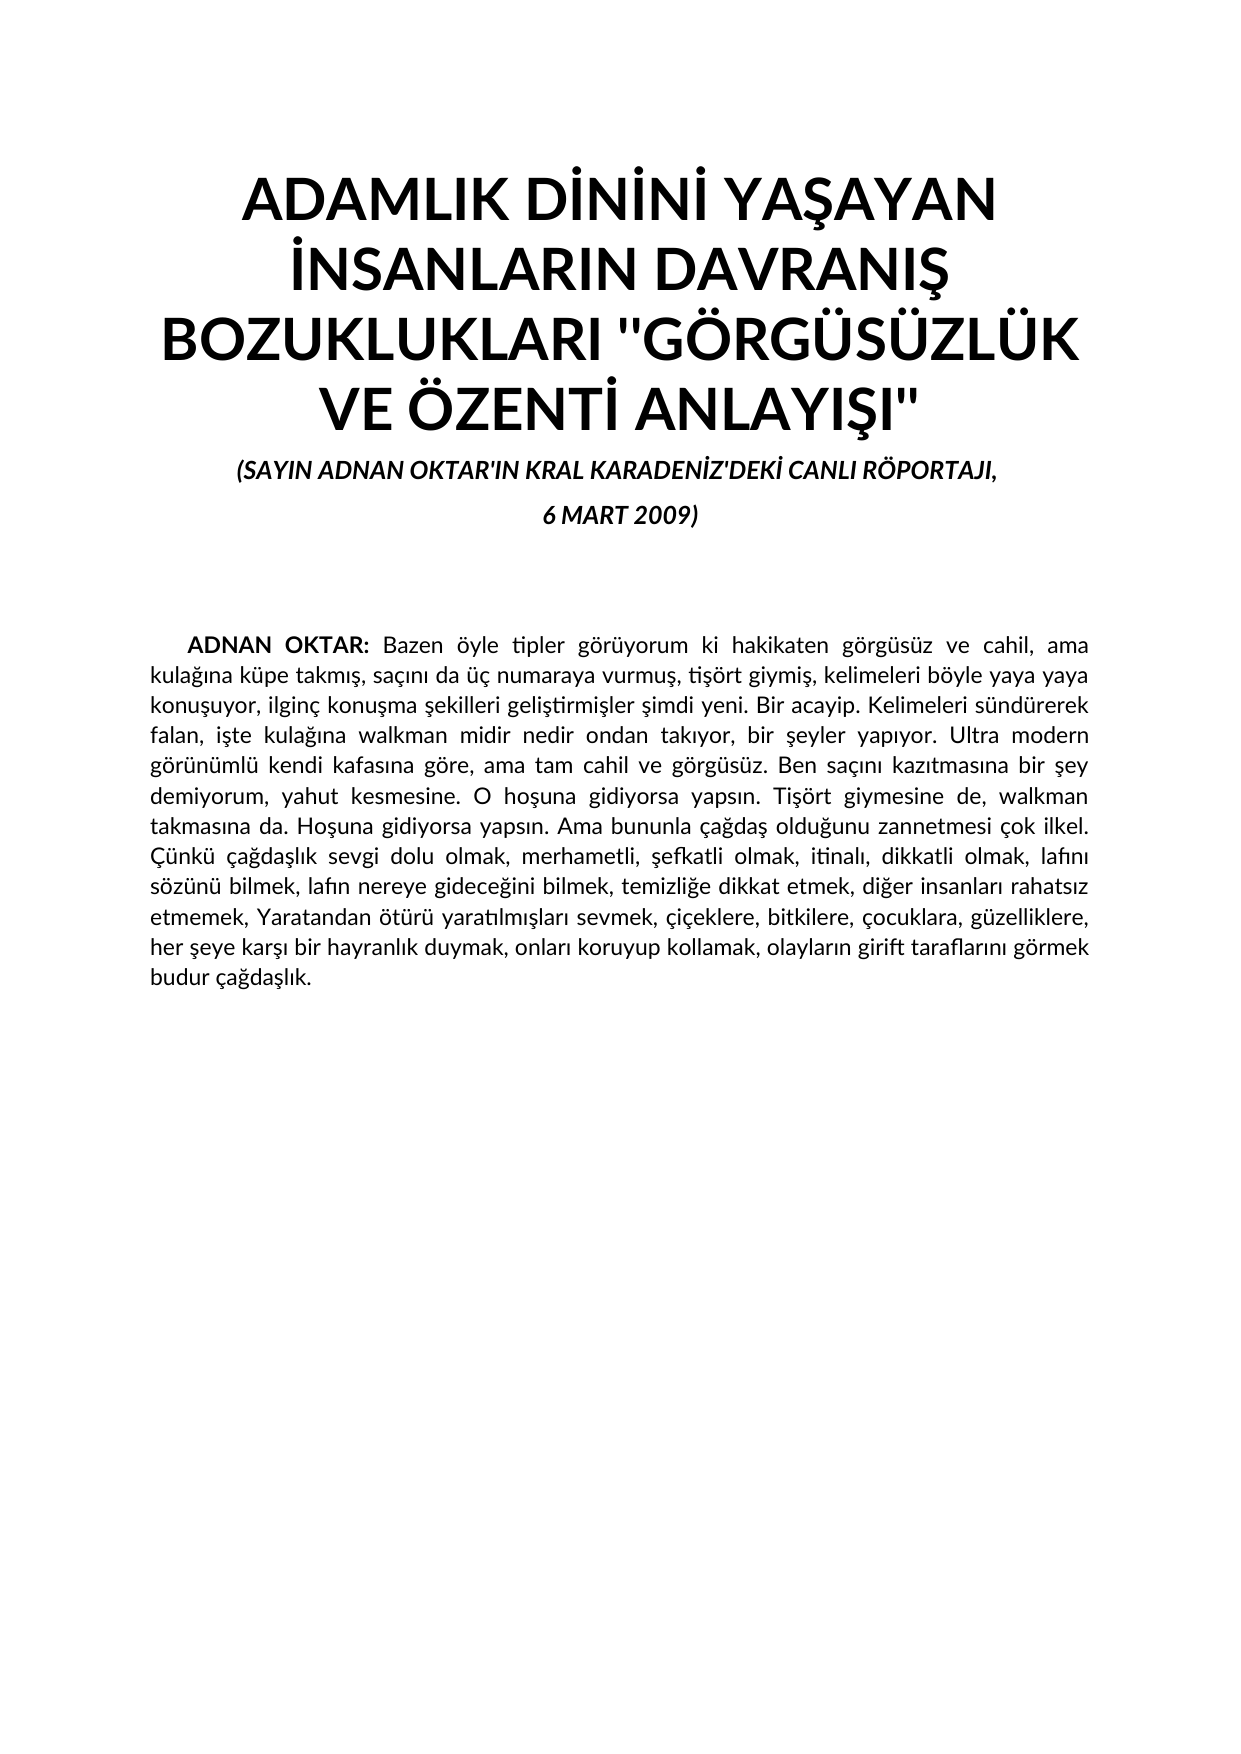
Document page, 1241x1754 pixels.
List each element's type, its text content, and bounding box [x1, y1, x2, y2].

subtitle ADAMLIK DİNİNİ YAŞAYAN İNSANLARIN DAVRANIŞ BOZUKLUKLARI ''GÖRGÜSÜZLÜK VE ÖZENTİ ANLAYIŞI'' [150, 162, 1090, 442]
text ADNAN OKTAR: Bazen öyle tipler görüyorum ki hakikaten görgüsüz ve cahil, ama kulağına küpe takmış, saçını da üç numaraya vurmuş, tişört giymiş, kelimeleri böyle yaya yaya konuşuyor, ilginç konuşma şekilleri geliştirmişler şimdi yeni. Bir acayip. Kelimeleri sündürerek falan, işte kulağına walkman midir nedir ondan takıyor, bir şeyler yapıyor. Ultra modern görünümlü kendi kafasına göre, ama tam cahil ve görgüsüz. Ben saçını kazıtmasına bir şey demiyorum, yahut kesmesine. O hoşuna gidiyorsa yapsın. Tişört giymesine de, walkman takmasına da. Hoşuna gidiyorsa yapsın. Ama bununla çağdaş olduğunu zannetmesi çok ilkel. Çünkü çağdaşlık sevgi dolu olmak, merhametli, şefkatli olmak, itinalı, dikkatli olmak, lafını sözünü bilmek, lafın nereye gideceğini bilmek, temizliğe dikkat etmek, diğer insanları rahatsız etmemek, Yaratandan ötürü yaratılmışları sevmek, çiçeklere, bitkilere, çocuklara, güzelliklere, her şeye karşı bir hayranlık duymak, onları koruyup kollamak, olayların girift taraflarını görmek budur çağdaşlık. [150, 630, 1090, 990]
text (SAYIN ADNAN OKTAR'IN KRAL KARADENİZ'DEKİ CANLI RÖPORTAJI, 6 MART 2009) [150, 455, 1090, 530]
